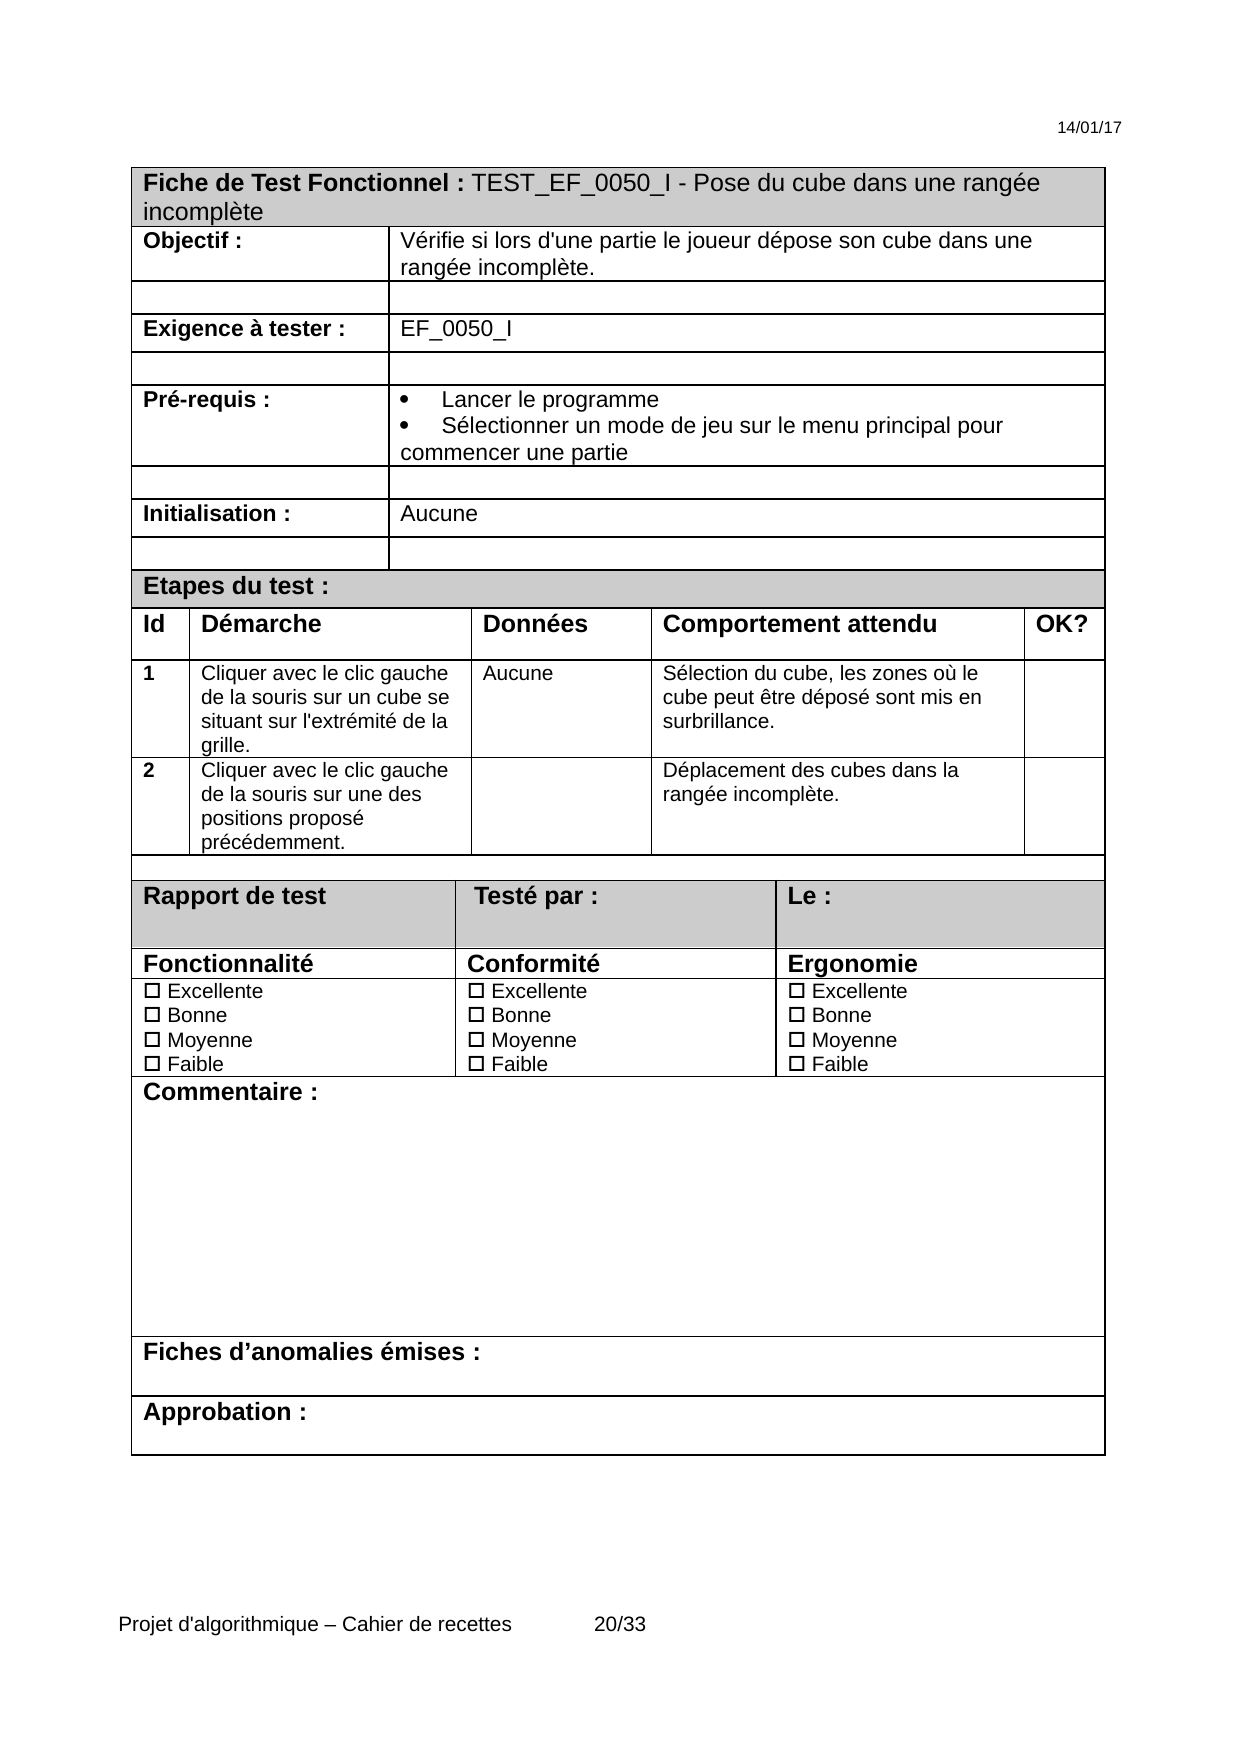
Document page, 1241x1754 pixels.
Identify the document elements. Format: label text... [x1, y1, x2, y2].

table_cell Ergonomie [777, 949, 1104, 978]
table_cell [132, 467, 388, 498]
table_cell Id [132, 609, 189, 659]
table_cell Objectif : [132, 227, 388, 280]
table_cell [132, 538, 388, 569]
table_cell EF_0050_I [390, 315, 1104, 351]
table_cell Sélection du cube, les zones où le cube peut être déposé sont mis en surbrillance. [652, 661, 1024, 757]
table_cell [132, 856, 1104, 879]
table_cell [390, 353, 1104, 384]
table_cell □ Excellente □ Bonne □ Moyenne □ Faible [132, 979, 455, 1076]
table_cell 2 [132, 758, 189, 854]
table_cell 1 [132, 661, 189, 757]
table_cell Comportement attendu [652, 609, 1024, 659]
table_cell Exigence à tester : [132, 315, 388, 351]
table_cell Rapport de test [132, 881, 455, 947]
table_cell □ Excellente □ Bonne □ Moyenne □ Faible [456, 979, 775, 1076]
table_cell [132, 353, 388, 384]
table_cell Démarche [190, 609, 471, 659]
table_header Fiche de Test Fonctionnel : TEST_EF_0050_I - Pose du cube dans une rangée incomplète [132, 168, 1104, 226]
table_cell [132, 282, 388, 313]
table_cell Déplacement des cubes dans la rangée incomplète. [652, 758, 1024, 854]
table_cell Le : [777, 881, 1104, 947]
table_cell Cliquer avec le clic gauche de la souris sur un cube se situant sur l'extrémité de la grille. [190, 661, 471, 757]
table_cell Initialisation : [132, 500, 388, 536]
table_cell [390, 538, 1104, 569]
table_cell Lancer le programme Sélectionner un mode de jeu sur le menu principal pour commencer une partie [390, 386, 1104, 465]
table_cell Données [472, 609, 651, 659]
table_cell Etapes du test : [132, 571, 1104, 607]
table_cell Testé par : [456, 881, 775, 947]
table_cell Pré-requis : [132, 386, 388, 465]
table_cell Fiches d’anomalies émises : [132, 1337, 1104, 1395]
table_cell Vérifie si lors d'une partie le joueur dépose son cube dans une rangée incomplète. [390, 227, 1104, 280]
table_cell Fonctionnalité [132, 949, 455, 978]
table_cell □ Excellente □ Bonne □ Moyenne □ Faible [777, 979, 1104, 1076]
table_cell [390, 282, 1104, 313]
table_cell OK? [1025, 609, 1104, 659]
table_cell Commentaire : [132, 1077, 1104, 1336]
table_cell Aucune [390, 500, 1104, 536]
table_cell Aucune [472, 661, 651, 757]
table_cell [1025, 661, 1104, 757]
table_cell [472, 758, 651, 854]
table_cell [390, 467, 1104, 498]
table_cell Cliquer avec le clic gauche de la souris sur une des positions proposé précédemment. [190, 758, 471, 854]
table_cell [1025, 758, 1104, 854]
table_cell Approbation : [132, 1397, 1104, 1454]
table_cell Conformité [456, 949, 775, 978]
